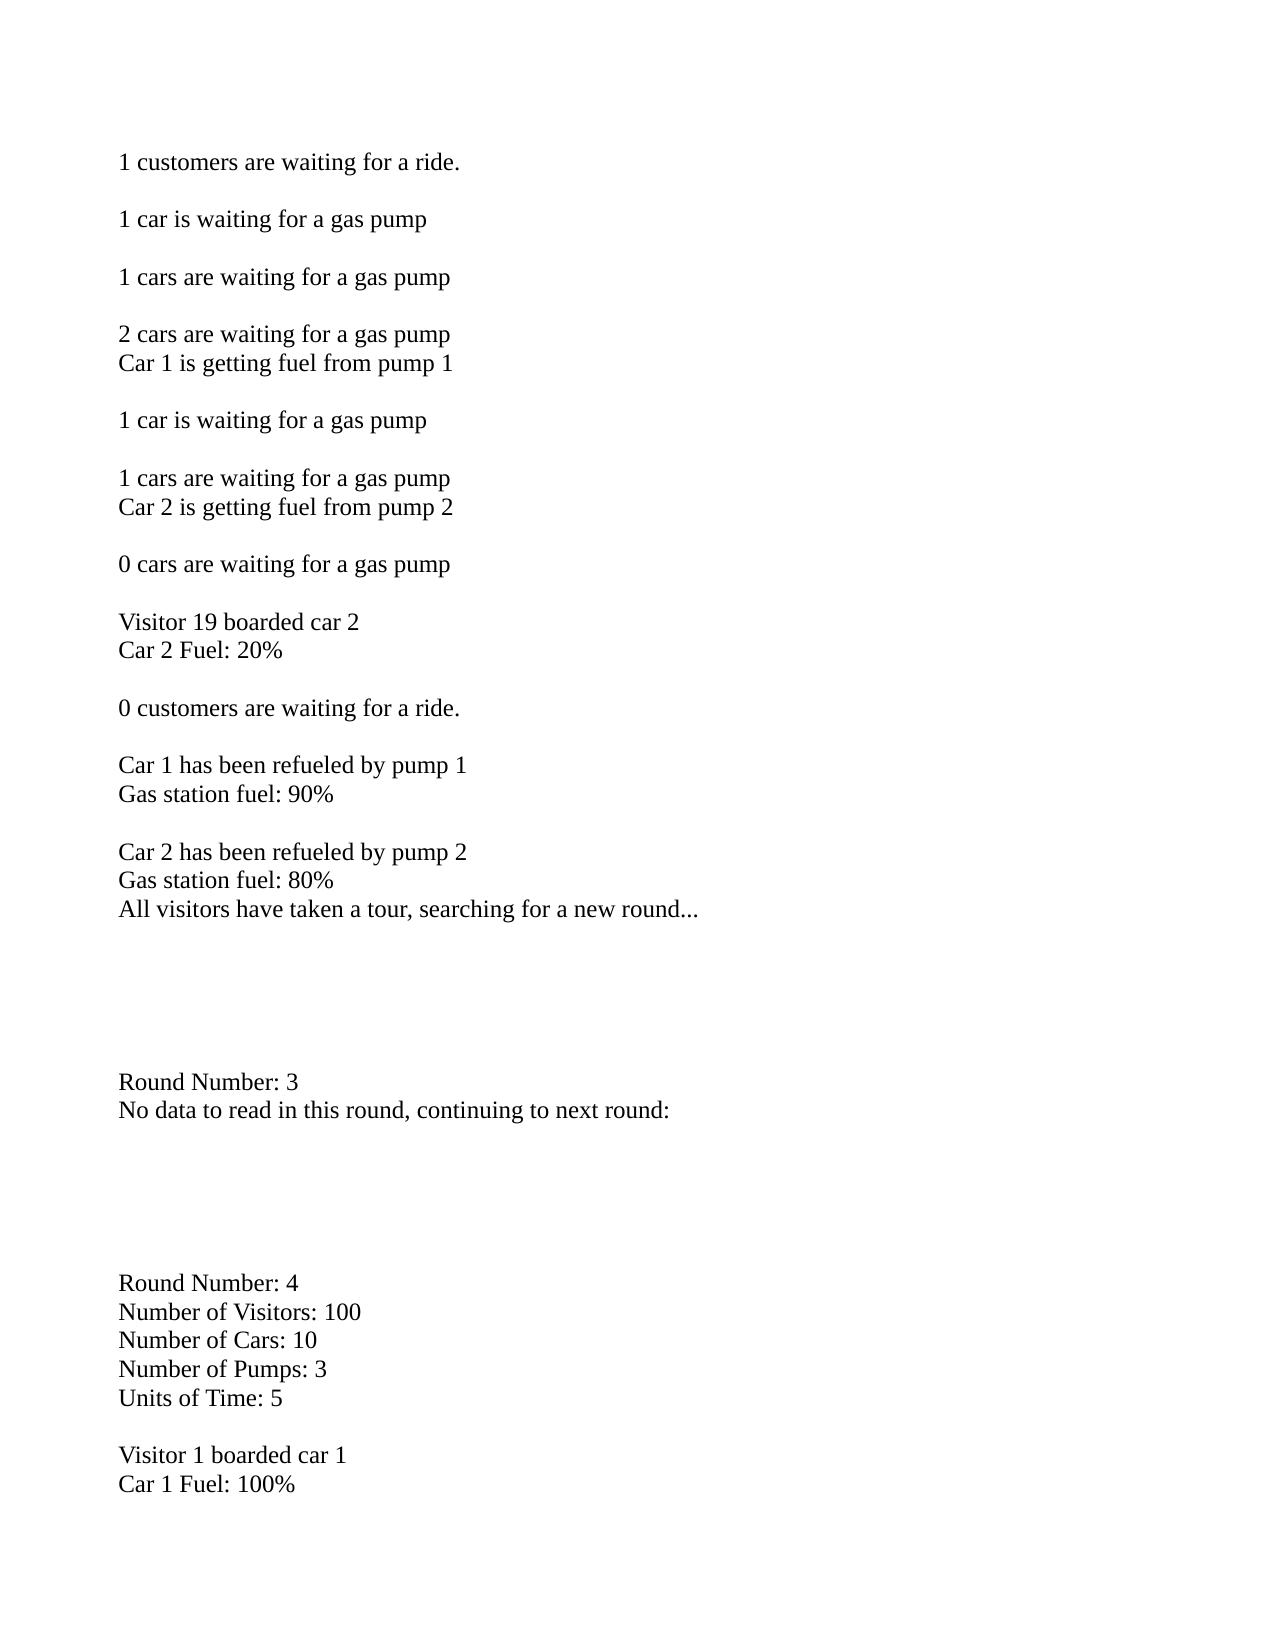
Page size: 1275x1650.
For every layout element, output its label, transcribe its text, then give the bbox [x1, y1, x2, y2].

text 1 cars are waiting for a gas pump [118, 262, 1157, 291]
text Number of Pumps: 3 [118, 1354, 1157, 1383]
text Car 2 is getting fuel from pump 2 [118, 492, 1157, 521]
text Number of Cars: 10 [118, 1326, 1157, 1354]
text Car 1 has been refueled by pump 1 [118, 751, 1157, 779]
text 0 customers are waiting for a ride. [118, 693, 1157, 722]
text 0 cars are waiting for a gas pump [118, 549, 1157, 578]
text Car 1 Fuel: 100% [118, 1469, 1157, 1498]
text Units of Time: 5 [118, 1383, 1157, 1412]
text Visitor 19 boarded car 2 [118, 607, 1157, 636]
text 1 car is waiting for a gas pump [118, 406, 1157, 434]
text Car 2 has been refueled by pump 2 [118, 837, 1157, 866]
text Car 2 Fuel: 20% [118, 636, 1157, 664]
text Round Number: 3 [118, 1067, 1157, 1096]
text Car 1 is getting fuel from pump 1 [118, 348, 1157, 377]
text All visitors have taken a tour, searching for a new round... [118, 894, 1157, 923]
text No data to read in this round, continuing to next round: [118, 1096, 1157, 1124]
text 2 cars are waiting for a gas pump [118, 319, 1157, 348]
text 1 car is waiting for a gas pump [118, 204, 1157, 233]
text Number of Visitors: 100 [118, 1297, 1157, 1326]
text Gas station fuel: 80% [118, 866, 1157, 894]
text Round Number: 4 [118, 1268, 1157, 1297]
text Visitor 1 boarded car 1 [118, 1441, 1157, 1469]
text 1 cars are waiting for a gas pump [118, 463, 1157, 492]
text 1 customers are waiting for a ride. [118, 147, 1157, 176]
text Gas station fuel: 90% [118, 779, 1157, 808]
